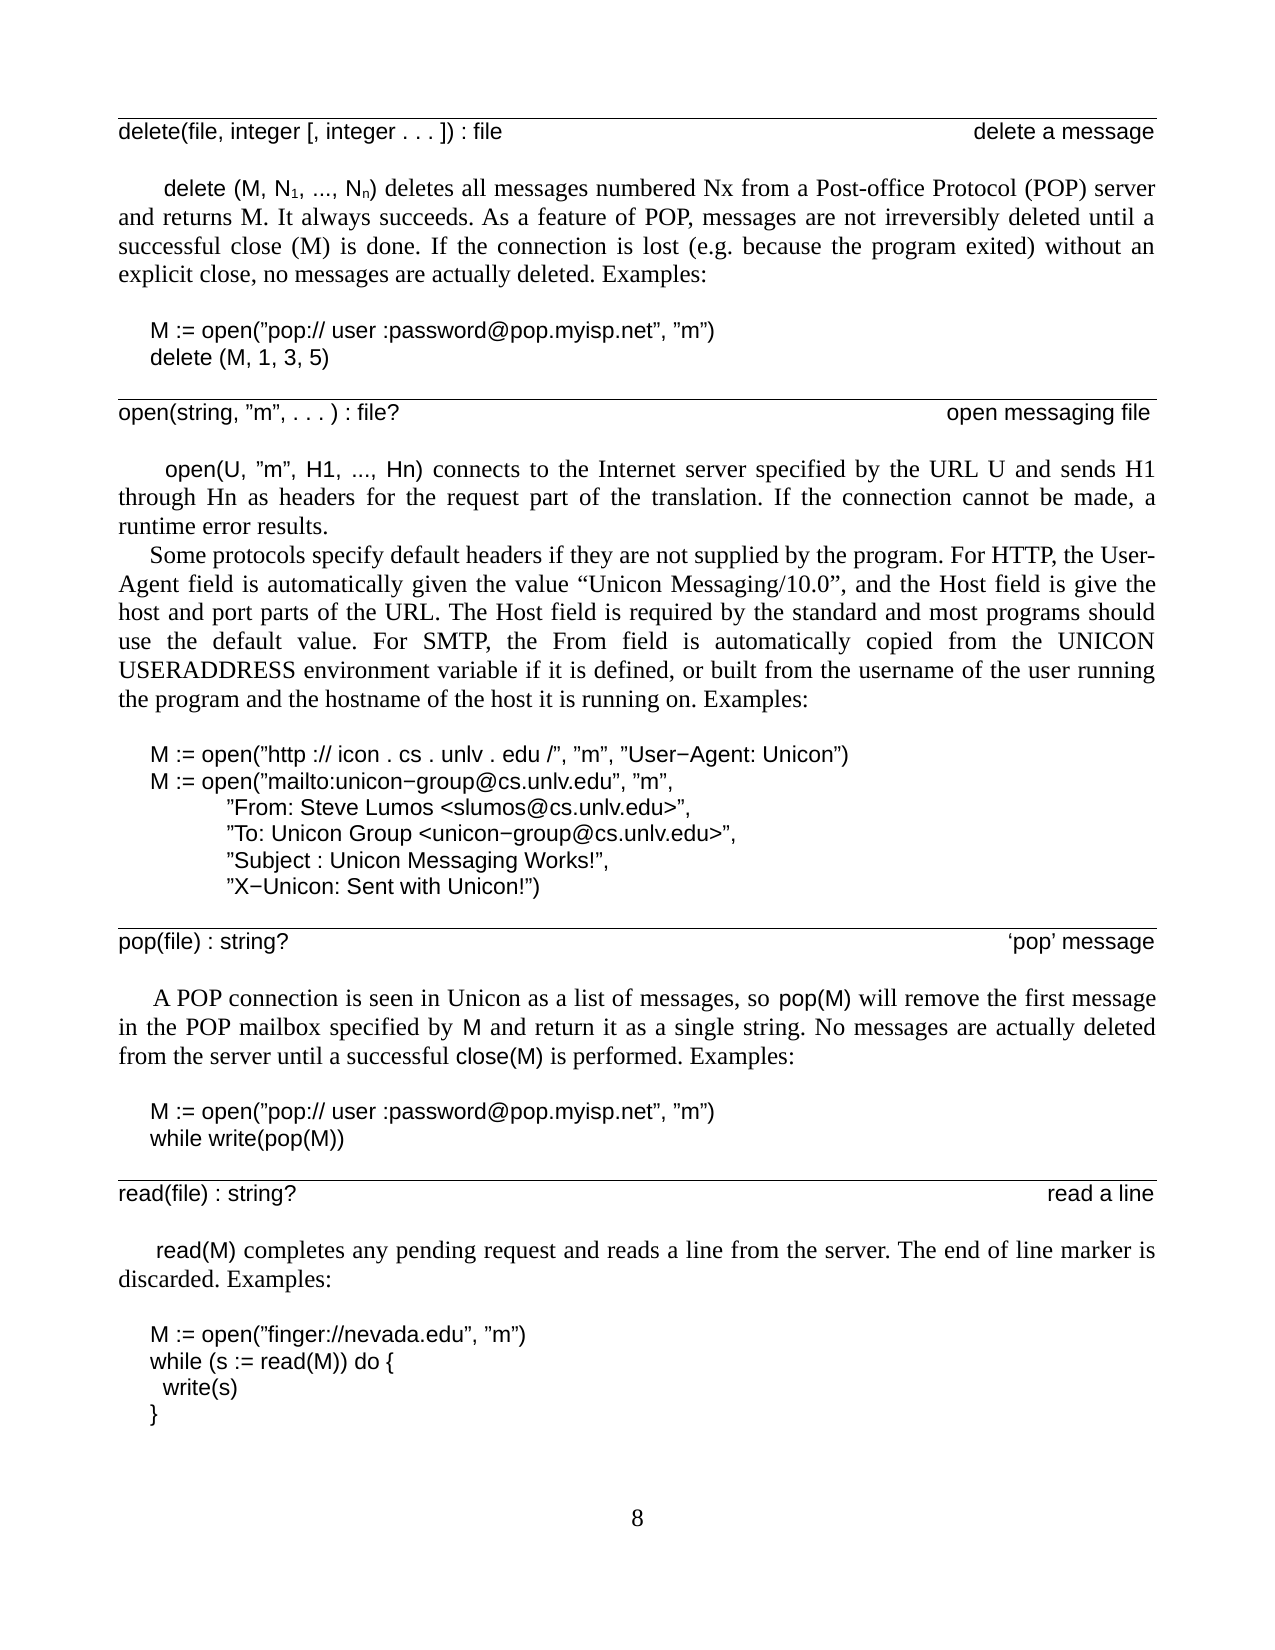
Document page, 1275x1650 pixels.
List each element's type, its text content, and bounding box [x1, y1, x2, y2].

text pop(file) : string? ‘pop’ message [118, 929, 1157, 954]
text M := open(”http :// icon . cs . unlv . edu /”, ”m”, ”User−Agent: Unicon”) [118, 741, 1157, 768]
text read(M) completes any pending request and reads a line from the server. The end of line marker is discarded. Examples: [118, 1235, 1157, 1292]
text ”From: Steve Lumos <slumos@cs.unlv.edu>”, [118, 794, 1157, 820]
text delete(file, integer [, integer . . . ]) : file delete a message [118, 119, 1157, 144]
text } [118, 1400, 1157, 1427]
text delete (M, N1, ..., Nn) deletes all messages numbered Nx from a Post-office Protocol (POP) server and returns M. It always succeeds. As a feature of POP, messages are not irreversibly deleted until a successful close (M) is done. If the connection is lost (e.g. because the program exited) without an explicit close, no messages are actually deleted. Examples: [118, 173, 1157, 288]
text read(file) : string? read a line [118, 1181, 1157, 1206]
text M := open(”mailto:unicon−group@cs.unlv.edu”, ”m”, [118, 768, 1157, 794]
text ”To: Unicon Group <unicon−group@cs.unlv.edu>”, [118, 820, 1157, 847]
text M := open(”finger://nevada.edu”, ”m”) [118, 1321, 1157, 1348]
text write(s) [118, 1374, 1157, 1400]
text delete (M, 1, 3, 5) [118, 343, 1157, 370]
text while write(pop(M)) [118, 1125, 1157, 1151]
text ”Subject : Unicon Messaging Works!”, [118, 847, 1157, 873]
text Some protocols specify default headers if they are not supplied by the program. For HTTP, the User-Agent field is automatically given the value “Unicon Messaging/10.0”, and the Host field is give the host and port parts of the URL. The Host field is required by the standard and most programs should use the default value. For SMTP, the From field is automatically copied from the UNICON USERADDRESS environment variable if it is defined, or built from the username of the user running the program and the hostname of the host it is running on. Examples: [118, 540, 1157, 712]
text open(U, ”m”, H1, ..., Hn) connects to the Internet server specified by the URL U and sends H1 through Hn as headers for the request part of the translation. If the connection cannot be made, a runtime error results. [118, 454, 1157, 540]
text open(string, ”m”, . . . ) : file? open messaging file [118, 400, 1157, 425]
text A POP connection is seen in Unicon as a list of messages, so pop(M) will remove the first message in the POP mailbox specified by M and return it as a single string. No messages are actually deleted from the server until a successful close(M) is performed. Examples: [118, 983, 1157, 1069]
text M := open(”pop:// user :password@pop.myisp.net”, ”m”) [118, 1098, 1157, 1125]
text M := open(”pop:// user :password@pop.myisp.net”, ”m”) [118, 317, 1157, 343]
text ”X−Unicon: Sent with Unicon!”) [118, 873, 1157, 899]
text while (s := read(M)) do { [118, 1348, 1157, 1374]
